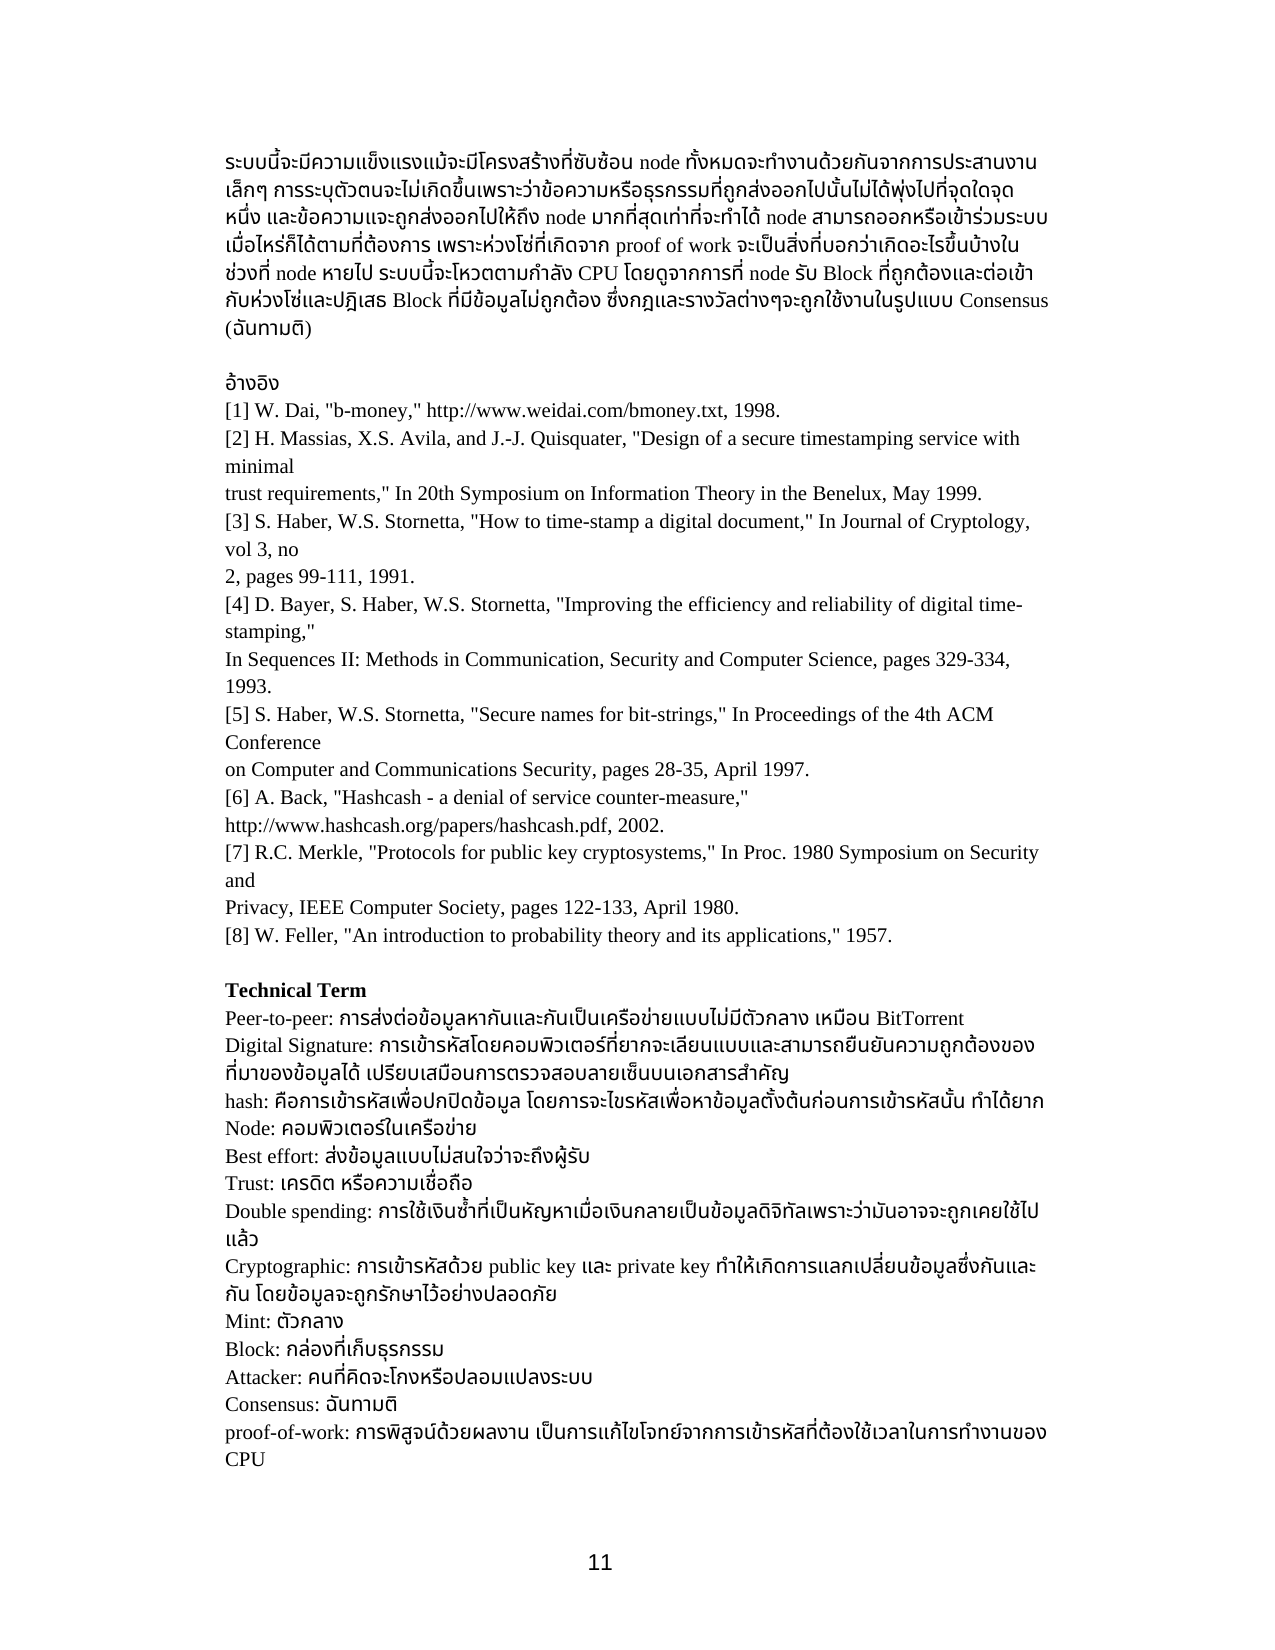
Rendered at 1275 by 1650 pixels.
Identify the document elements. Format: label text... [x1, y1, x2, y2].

text proof-of-work: การพิสูจน์ด้วยผลงาน เป็นการแก้ไขโจทย์จากการเข้ารหัสที่ต้องใช้เวลาในการทำงานของ CPU [225, 1420, 1050, 1471]
text [4] D. Bayer, S. Haber, W.S. Stornetta, "Improving the efficiency and reliability of digital time-stamping," [225, 592, 1050, 643]
text [2] H. Massias, X.S. Avila, and J.-J. Quisquater, "Design of a secure timestamping service with minimal [225, 426, 1050, 478]
text on Computer and Communications Security, pages 28-35, April 1997. [225, 757, 1050, 781]
text ระบบนี้จะมีความแข็งแรงแม้จะมีโครงสร้างที่ซับซ้อน node ทั้งหมดจะทำงานด้วยกันจากการประสานงานเล็กๆ การระบุตัวตนจะไม่เกิดขึ้นเพราะว่าข้อความหรือธุรกรรมที่ถูกส่งออกไปนั้นไม่ได้พุ่งไปที่จุดใดจุดหนึ่ง และข้อความแจะถูกส่งออกไปให้ถึง node มากที่สุดเท่าที่จะทำได้ node สามารถออกหรือเข้าร่วมระบบเมื่อไหร่ก็ได้ตามที่ต้องการ เพราะห่วงโซ่ที่เกิดจาก proof of work จะเป็นสิ่งที่บอกว่าเกิดอะไรขึ้นบ้างในช่วงที่ node หายไป ระบบนี้จะโหวตตามกำลัง CPU โดยดูจากการที่ node รับ Block ที่ถูกต้องและต่อเข้ากับห่วงโซ่และปฎิเสธ Block ที่มีข้อมูลไม่ถูกต้อง ซึ่งกฎและรางวัลต่างๆจะถูกใช้งานในรูปแบบ Consensus (ฉันทามติ) [225, 150, 1050, 340]
text Technical Term [225, 978, 1050, 1002]
text [3] S. Haber, W.S. Stornetta, "How to time-stamp a digital document," In Journal of Cryptology, vol 3, no [225, 509, 1050, 561]
text [7] R.C. Merkle, "Protocols for public key cryptosystems," In Proc. 1980 Symposium on Security and [225, 840, 1050, 892]
text [5] S. Haber, W.S. Stornetta, "Secure names for bit-strings," In Proceedings of the 4th ACM Conference [225, 702, 1050, 754]
text Consensus: ฉันทามติ [225, 1392, 1050, 1416]
text Double spending: การใช้เงินซ้ำที่เป็นหัญหาเมื่อเงินกลายเป็นข้อมูลดิจิทัลเพราะว่ามันอาจจะถูกเคยใช้ไปแล้ว [225, 1199, 1050, 1251]
text Block: กล่องที่เก็บธุรกรรม [225, 1337, 1050, 1361]
text http://www.hashcash.org/papers/hashcash.pdf, 2002. [225, 812, 1050, 837]
text Node: คอมพิวเตอร์ในเครือข่าย [225, 1116, 1050, 1140]
text Peer-to-peer: การส่งต่อข้อมูลหากันและกันเป็นเครือข่ายแบบไม่มีตัวกลาง เหมือน BitTorrent [225, 1006, 1050, 1030]
text Trust: เครดิต หรือความเชื่อถือ [225, 1171, 1050, 1195]
text [8] W. Feller, "An introduction to probability theory and its applications," 1957. [225, 923, 1050, 947]
text In Sequences II: Methods in Communication, Security and Computer Science, pages 329-334, 1993. [225, 647, 1050, 698]
text Cryptographic: การเข้ารหัสด้วย public key และ private key ทำให้เกิดการแลกเปลี่ยนข้อมูลซึ่งกันและกัน โดยข้อมูลจะถูกรักษาไว้อย่างปลอดภัย [225, 1254, 1050, 1306]
text 2, pages 99-111, 1991. [225, 564, 1050, 588]
text Mint: ตัวกลาง [225, 1309, 1050, 1333]
text [6] A. Back, "Hashcash - a denial of service counter-measure," [225, 785, 1050, 809]
text trust requirements," In 20th Symposium on Information Theory in the Benelux, May 1999. [225, 481, 1050, 505]
text Best effort: ส่งข้อมูลแบบไม่สนใจว่าจะถึงผู้รับ [225, 1144, 1050, 1168]
text Digital Signature: การเข้ารหัสโดยคอมพิวเตอร์ที่ยากจะเลียนแบบและสามารถยืนยันความถูกต้องของที่มาของข้อมูลได้ เปรียบเสมือนการตรวจสอบลายเซ็นบนเอกสารสำคัญ [225, 1033, 1050, 1085]
text Attacker: คนที่คิดจะโกงหรือปลอมแปลงระบบ [225, 1364, 1050, 1389]
text hash: คือการเข้ารหัสเพื่อปกปิดข้อมูล โดยการจะไขรหัสเพื่อหาข้อมูลตั้งต้นก่อนการเข้ารหัสนั้น ทำได้ยาก [225, 1088, 1050, 1113]
text Privacy, IEEE Computer Society, pages 122-133, April 1980. [225, 895, 1050, 919]
text อ้างอิง [225, 371, 1050, 395]
text [1] W. Dai, "b-money," http://www.weidai.com/bmoney.txt, 1998. [225, 398, 1050, 422]
